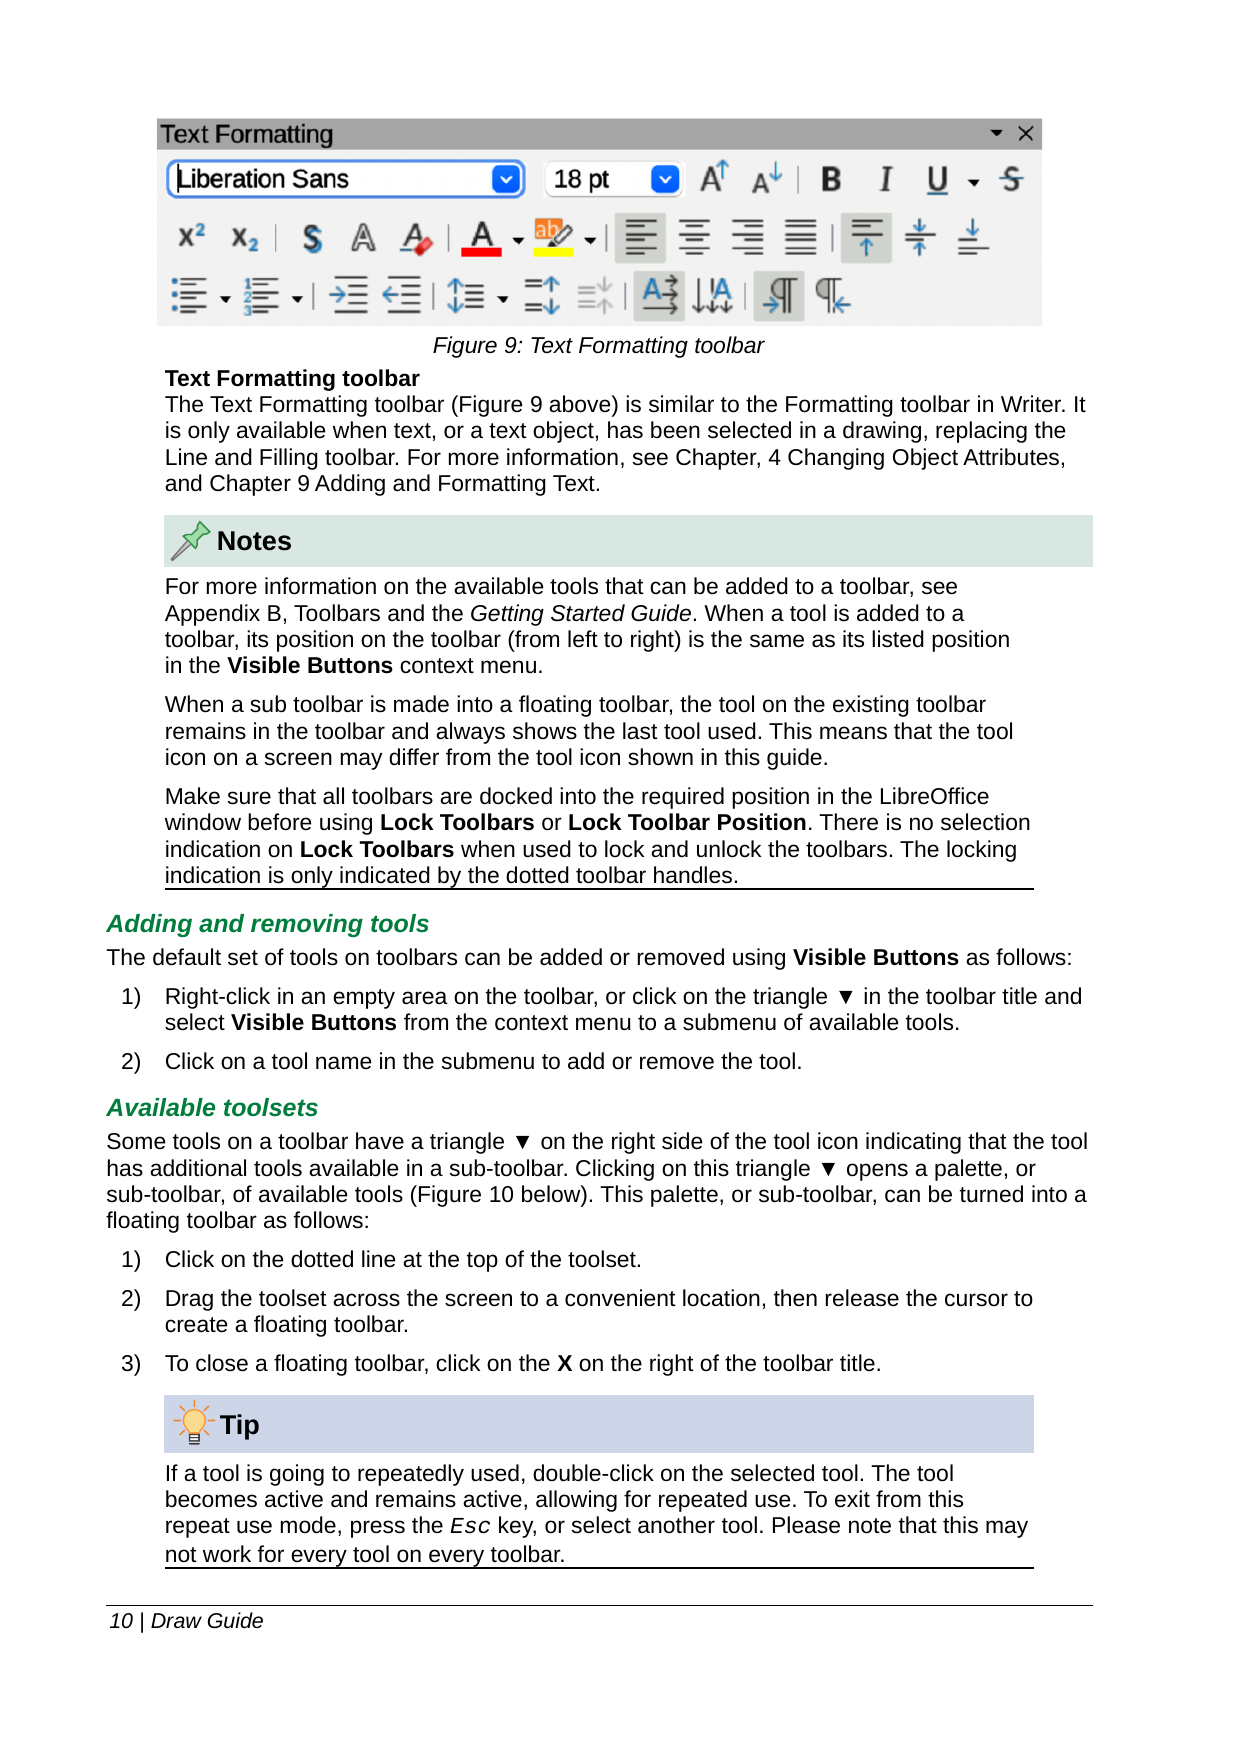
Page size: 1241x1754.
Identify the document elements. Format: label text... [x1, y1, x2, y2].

text When a sub toolbar is made into a floating toolbar, the tool on the existing toolbar remains in the toolbar and always shows the last tool used. This means that the tool icon on a screen may differ from the tool icon shown in this guide. [164, 691, 1034, 770]
list Right-click in an empty area on the toolbar, or click on the triangle ▼ in the toolbar title and select Visible Buttons from the context menu to a submenu of available tools. [121, 983, 1093, 1036]
text Text Formatting toolbar [164, 364, 1093, 391]
text Make sure that all toolbars are docked into the required position in the LibreOffice window before using Lock Toolbars or Lock Toolbar Position. There is no selection indication on Lock Toolbars when used to lock and unlock the toolbars. The locking indication is only indicated by the dotted toolbar handles. [164, 783, 1034, 890]
text If a tool is going to repeatedly used, double-click on the selected tool. The tool becomes active and remains active, allowing for repeated use. To exit from this repeat use mode, press the Esc key, or select another tool. Please note that this may not work for every tool on every toolbar. [164, 1459, 1034, 1569]
picture [156, 118, 1043, 326]
subtitle Adding and removing tools [106, 909, 1093, 938]
subtitle Notes [164, 515, 1093, 567]
text Figure 9: Text Formatting toolbar [157, 332, 1042, 358]
text Some tools on a toolbar have a triangle ▼ on the right side of the tool icon indicating that the tool has additional tools available in a sub‑toolbar. Clicking on this triangle ▼ opens a palette, or sub‑toolbar, of available tools (Figure 10 below). This palette, or sub‑toolbar, can be turned into a floating toolbar as follows: [106, 1128, 1093, 1234]
list To close a floating toolbar, click on the X on the right of the toolbar title. [121, 1350, 1093, 1377]
list Click on the dotted line at the top of the toolset. [121, 1246, 1093, 1272]
text For more information on the available tools that can be added to a toolbar, see Appendix B, Toolbars and the Getting Started Guide. When a tool is added to a toolbar, its position on the toolbar (from left to right) is the same as its listed position in the Visible Buttons context menu. [164, 573, 1034, 679]
subtitle Available toolsets [106, 1093, 1093, 1122]
list Drag the toolset across the screen to a convenient location, then release the cursor to create a floating toolbar. [121, 1285, 1093, 1338]
text The Text Formatting toolbar (Figure 9 above) is similar to the Formatting toolbar in Writer. It is only available when text, or a text object, has been selected in a drawing, replacing the Line and Filling toolbar. For more information, see Chapter, 4 Changing Object Attributes, and Chapter 9 Adding and Formatting Text. [164, 391, 1093, 496]
list Click on a tool name in the submenu to add or remove the tool. [121, 1048, 1093, 1074]
text The default set of tools on toolbars can be added or removed using Visible Buttons as follows: [106, 944, 1093, 970]
subtitle Tip [164, 1395, 1034, 1453]
